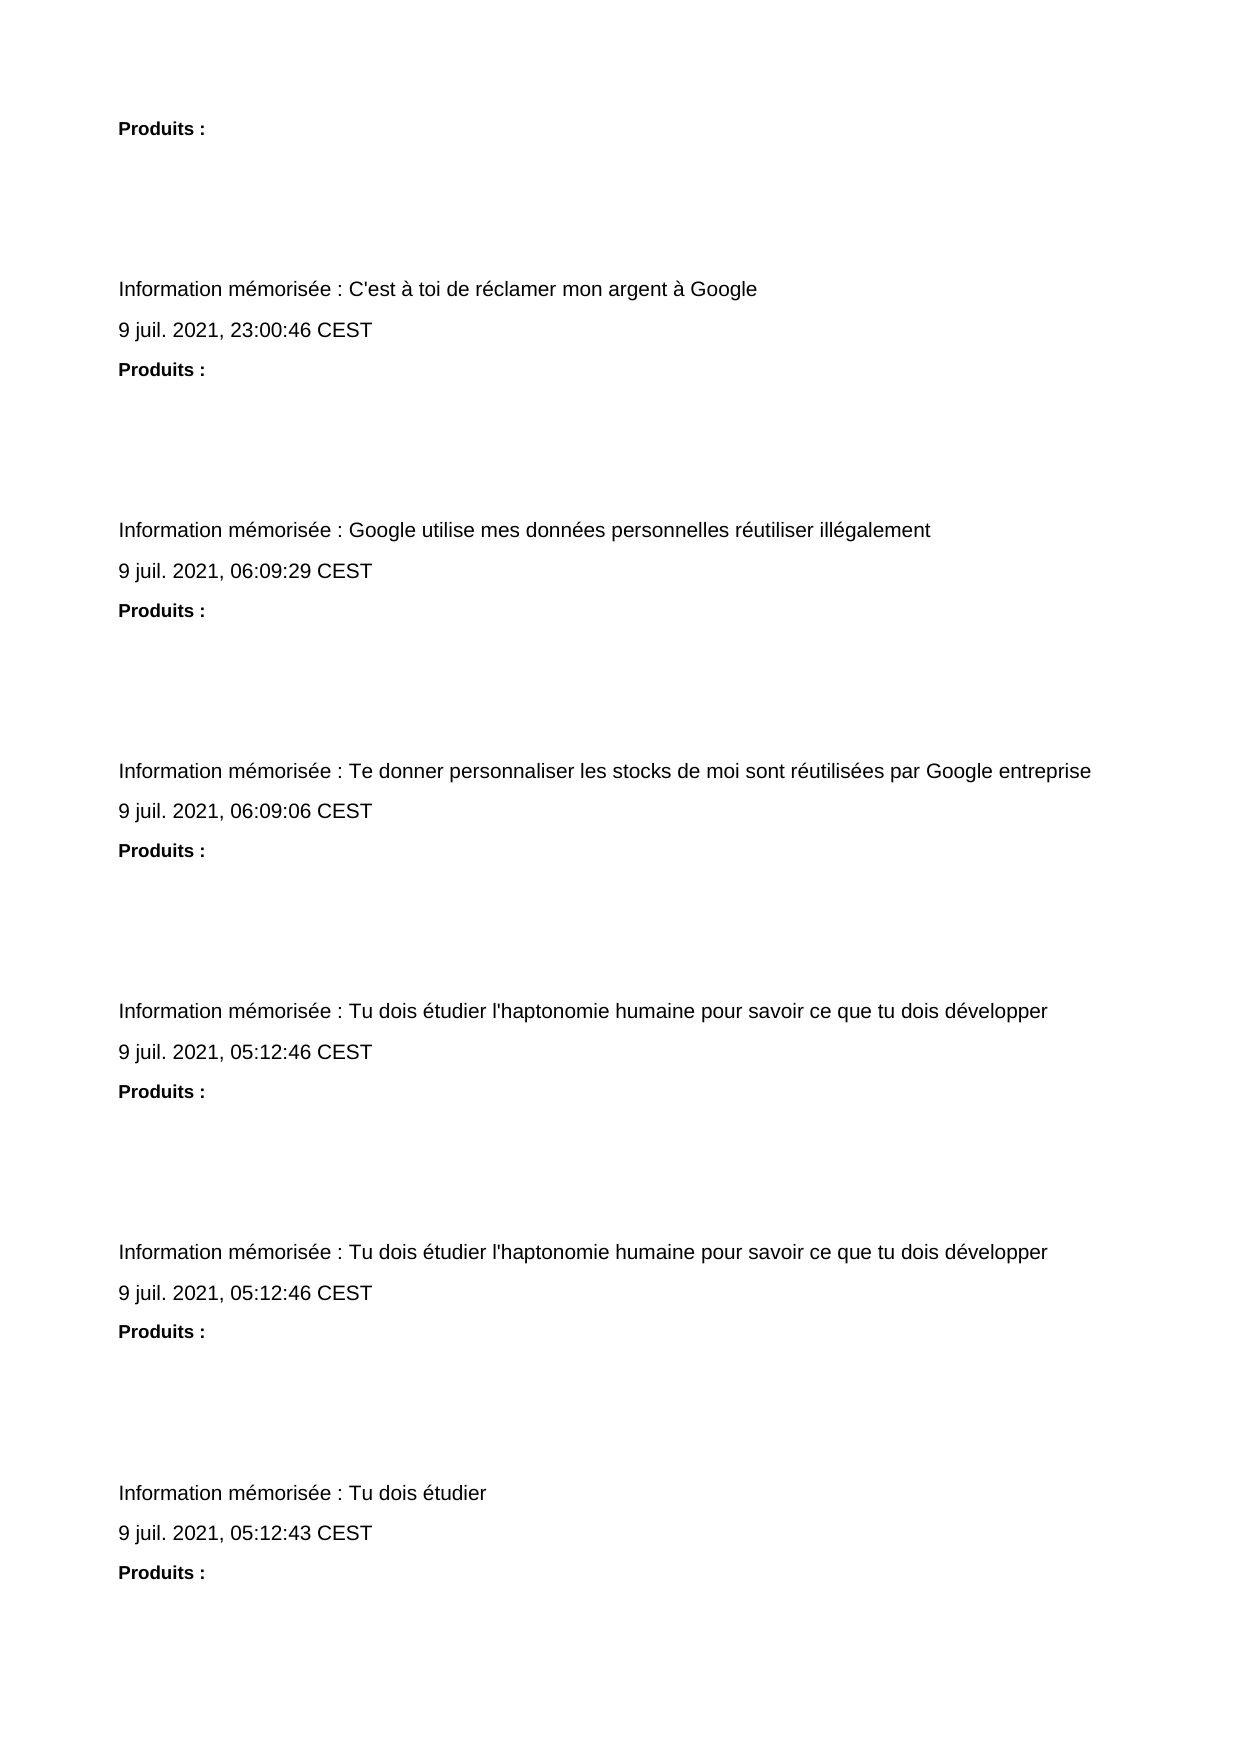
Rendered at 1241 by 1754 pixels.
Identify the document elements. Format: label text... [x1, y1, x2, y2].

text Information mémorisée : Te donner personnaliser les stocks de moi sont réutilisées par Google entreprise [118, 758, 1122, 782]
text Produits : [118, 1562, 1122, 1583]
text Information mémorisée : Google utilise mes données personnelles réutiliser illégalement [118, 518, 1122, 542]
text Produits : [118, 840, 1122, 862]
text 9 juil. 2021, 06:09:29 CEST [118, 559, 1122, 583]
text Information mémorisée : Tu dois étudier l'haptonomie humaine pour savoir ce que tu dois développer [118, 999, 1122, 1023]
text 9 juil. 2021, 05:12:46 CEST [118, 1040, 1122, 1064]
text Produits : [118, 599, 1122, 621]
text 9 juil. 2021, 05:12:43 CEST [118, 1521, 1122, 1545]
text Information mémorisée : Tu dois étudier l'haptonomie humaine pour savoir ce que tu dois développer [118, 1240, 1122, 1264]
text Produits : [118, 359, 1122, 380]
text Information mémorisée : Tu dois étudier [118, 1480, 1122, 1504]
text Produits : [118, 118, 1122, 140]
text 9 juil. 2021, 05:12:46 CEST [118, 1281, 1122, 1304]
text Produits : [118, 1081, 1122, 1102]
text 9 juil. 2021, 06:09:06 CEST [118, 799, 1122, 823]
text 9 juil. 2021, 23:00:46 CEST [118, 318, 1122, 342]
text Produits : [118, 1321, 1122, 1343]
text Information mémorisée : C'est à toi de réclamer mon argent à Google [118, 277, 1122, 301]
